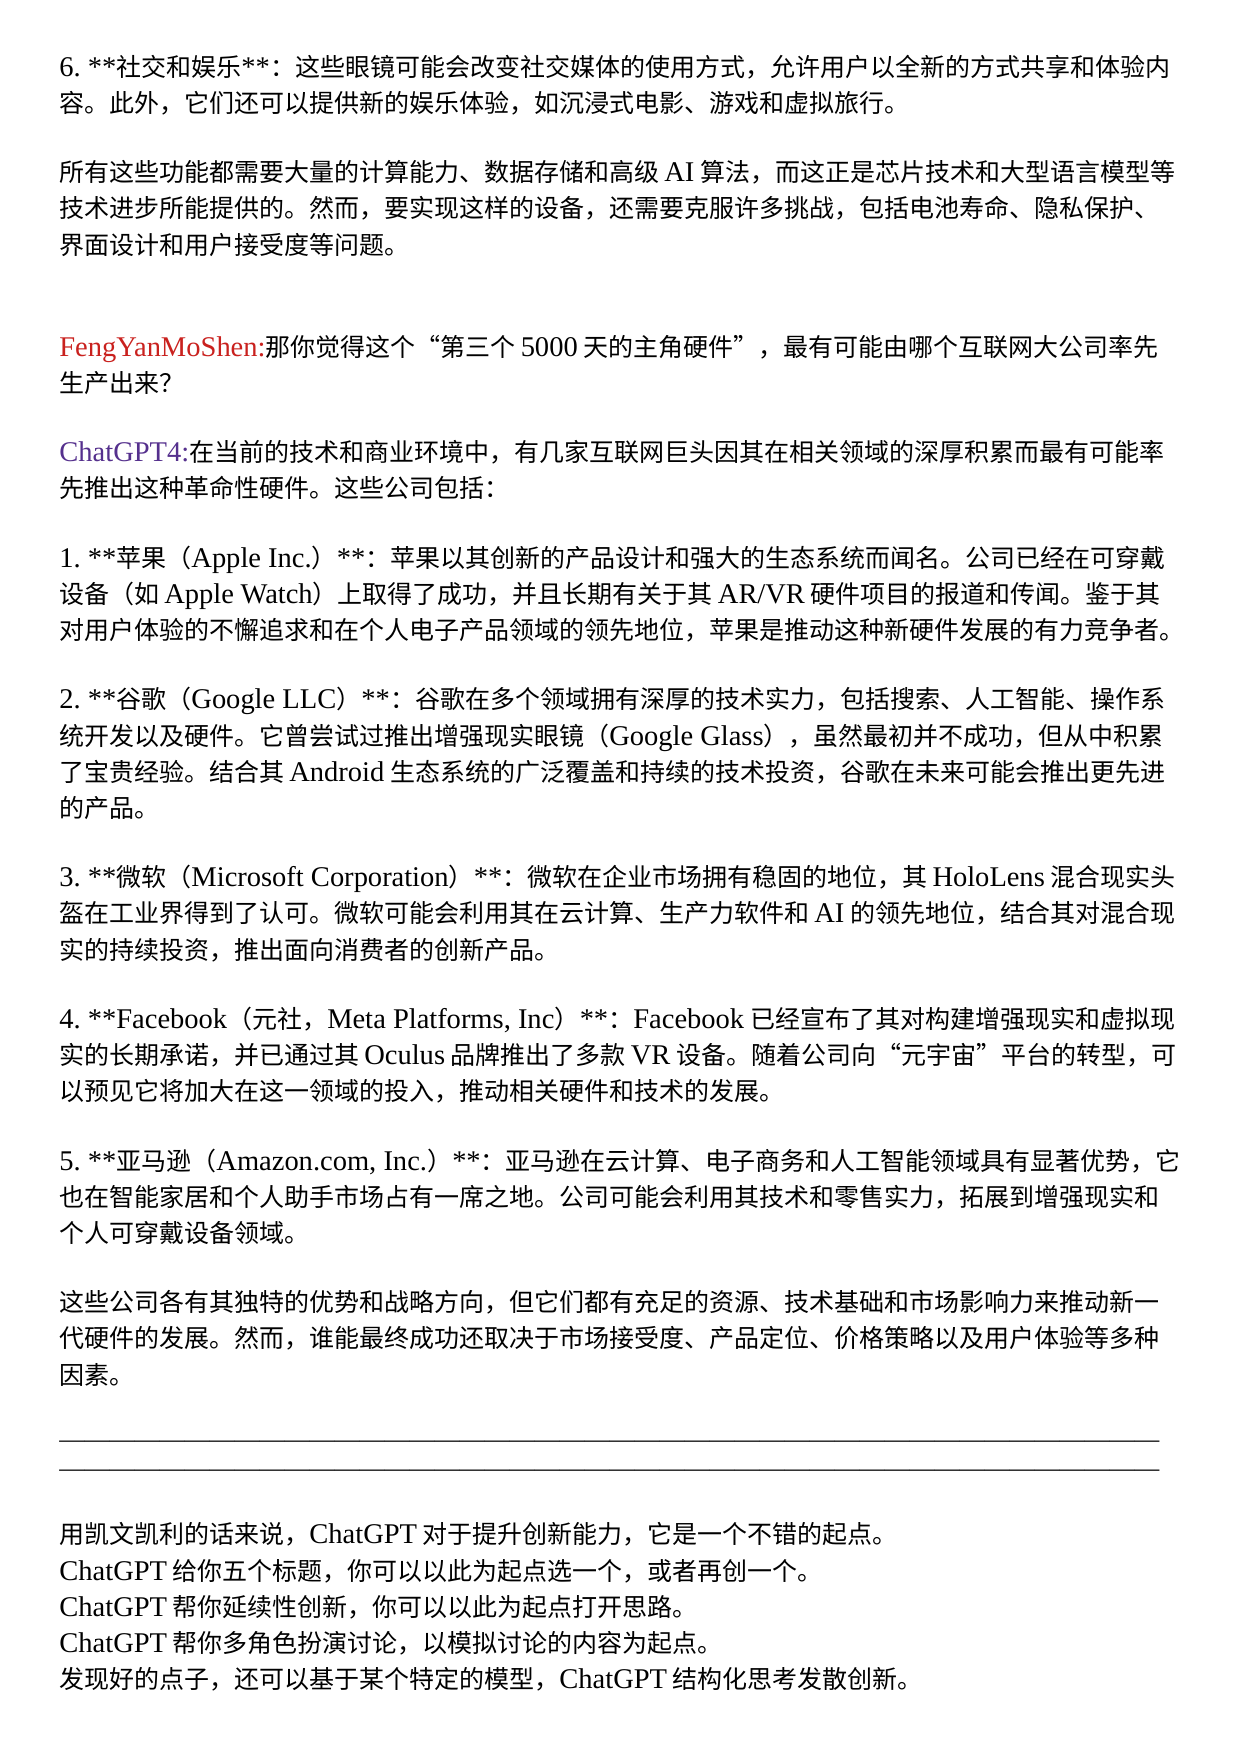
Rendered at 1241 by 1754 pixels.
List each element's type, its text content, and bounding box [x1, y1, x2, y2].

text FengYanMoShen:那你觉得这个“第三个5000天的主角硬件”，最有可能由哪个互联网大公司率先生产出来？ [59, 327, 1181, 400]
text 6. **社交和娱乐**：这些眼镜可能会改变社交媒体的使用方式，允许用户以全新的方式共享和体验内容。此外，它们还可以提供新的娱乐体验，如沉浸式电影、游戏和虚拟旅行。 [59, 47, 1181, 120]
text 用凯文凯利的话来说，ChatGPT对于提升创新能力，它是一个不错的起点。 [59, 1515, 1181, 1551]
text 3. **微软（Microsoft Corporation）**：微软在企业市场拥有稳固的地位，其HoloLens混合现实头盔在工业界得到了认可。微软可能会利用其在云计算、生产力软件和AI的领先地位，结合其对混合现实的持续投资，推出面向消费者的创新产品。 [59, 858, 1181, 966]
text 所有这些功能都需要大量的计算能力、数据存储和高级AI算法，而这正是芯片技术和大型语言模型等技术进步所能提供的。然而，要实现这样的设备，还需要克服许多挑战，包括电池寿命、隐私保护、界面设计和用户接受度等问题。 [59, 153, 1181, 261]
text ChatGPT帮你多角色扮演讨论，以模拟讨论的内容为起点。 [59, 1623, 1181, 1660]
text ChatGPT帮你延续性创新，你可以以此为起点打开思路。 [59, 1587, 1181, 1623]
text 发现好的点子，还可以基于某个特定的模型，ChatGPT结构化思考发散创新。 [59, 1660, 1181, 1696]
text ———————————————————————————————————————————— [59, 1453, 1181, 1482]
text 1. **苹果（Apple Inc.）**：苹果以其创新的产品设计和强大的生态系统而闻名。公司已经在可穿戴设备（如Apple Watch）上取得了成功，并且长期有关于其AR/VR硬件项目的报道和传闻。鉴于其对用户体验的不懈追求和在个人电子产品领域的领先地位，苹果是推动这种新硬件发展的有力竞争者。 [59, 538, 1181, 647]
text ChatGPT给你五个标题，你可以以此为起点选一个，或者再创一个。 [59, 1551, 1181, 1587]
text 这些公司各有其独特的优势和战略方向，但它们都有充足的资源、技术基础和市场影响力来推动新一代硬件的发展。然而，谁能最终成功还取决于市场接受度、产品定位、价格策略以及用户体验等多种因素。 [59, 1283, 1181, 1391]
text 4. **Facebook（元社，Meta Platforms, Inc）**：Facebook已经宣布了其对构建增强现实和虚拟现实的长期承诺，并已通过其Oculus品牌推出了多款VR设备。随着公司向“元宇宙”平台的转型，可以预见它将加大在这一领域的投入，推动相关硬件和技术的发展。 [59, 999, 1181, 1108]
text ChatGPT4:在当前的技术和商业环境中，有几家互联网巨头因其在相关领域的深厚积累而最有可能率先推出这种革命性硬件。这些公司包括： [59, 433, 1181, 505]
text 2. **谷歌（Google LLC）**：谷歌在多个领域拥有深厚的技术实力，包括搜索、人工智能、操作系统开发以及硬件。它曾尝试过推出增强现实眼镜（Google Glass），虽然最初并不成功，但从中积累了宝贵经验。结合其Android生态系统的广泛覆盖和持续的技术投资，谷歌在未来可能会推出更先进的产品。 [59, 680, 1181, 825]
text 5. **亚马逊（Amazon.com, Inc.）**：亚马逊在云计算、电子商务和人工智能领域具有显著优势，它也在智能家居和个人助手市场占有一席之地。公司可能会利用其技术和零售实力，拓展到增强现实和个人可穿戴设备领域。 [59, 1141, 1181, 1250]
text ———————————————————————————————————————————— [59, 1424, 1181, 1453]
